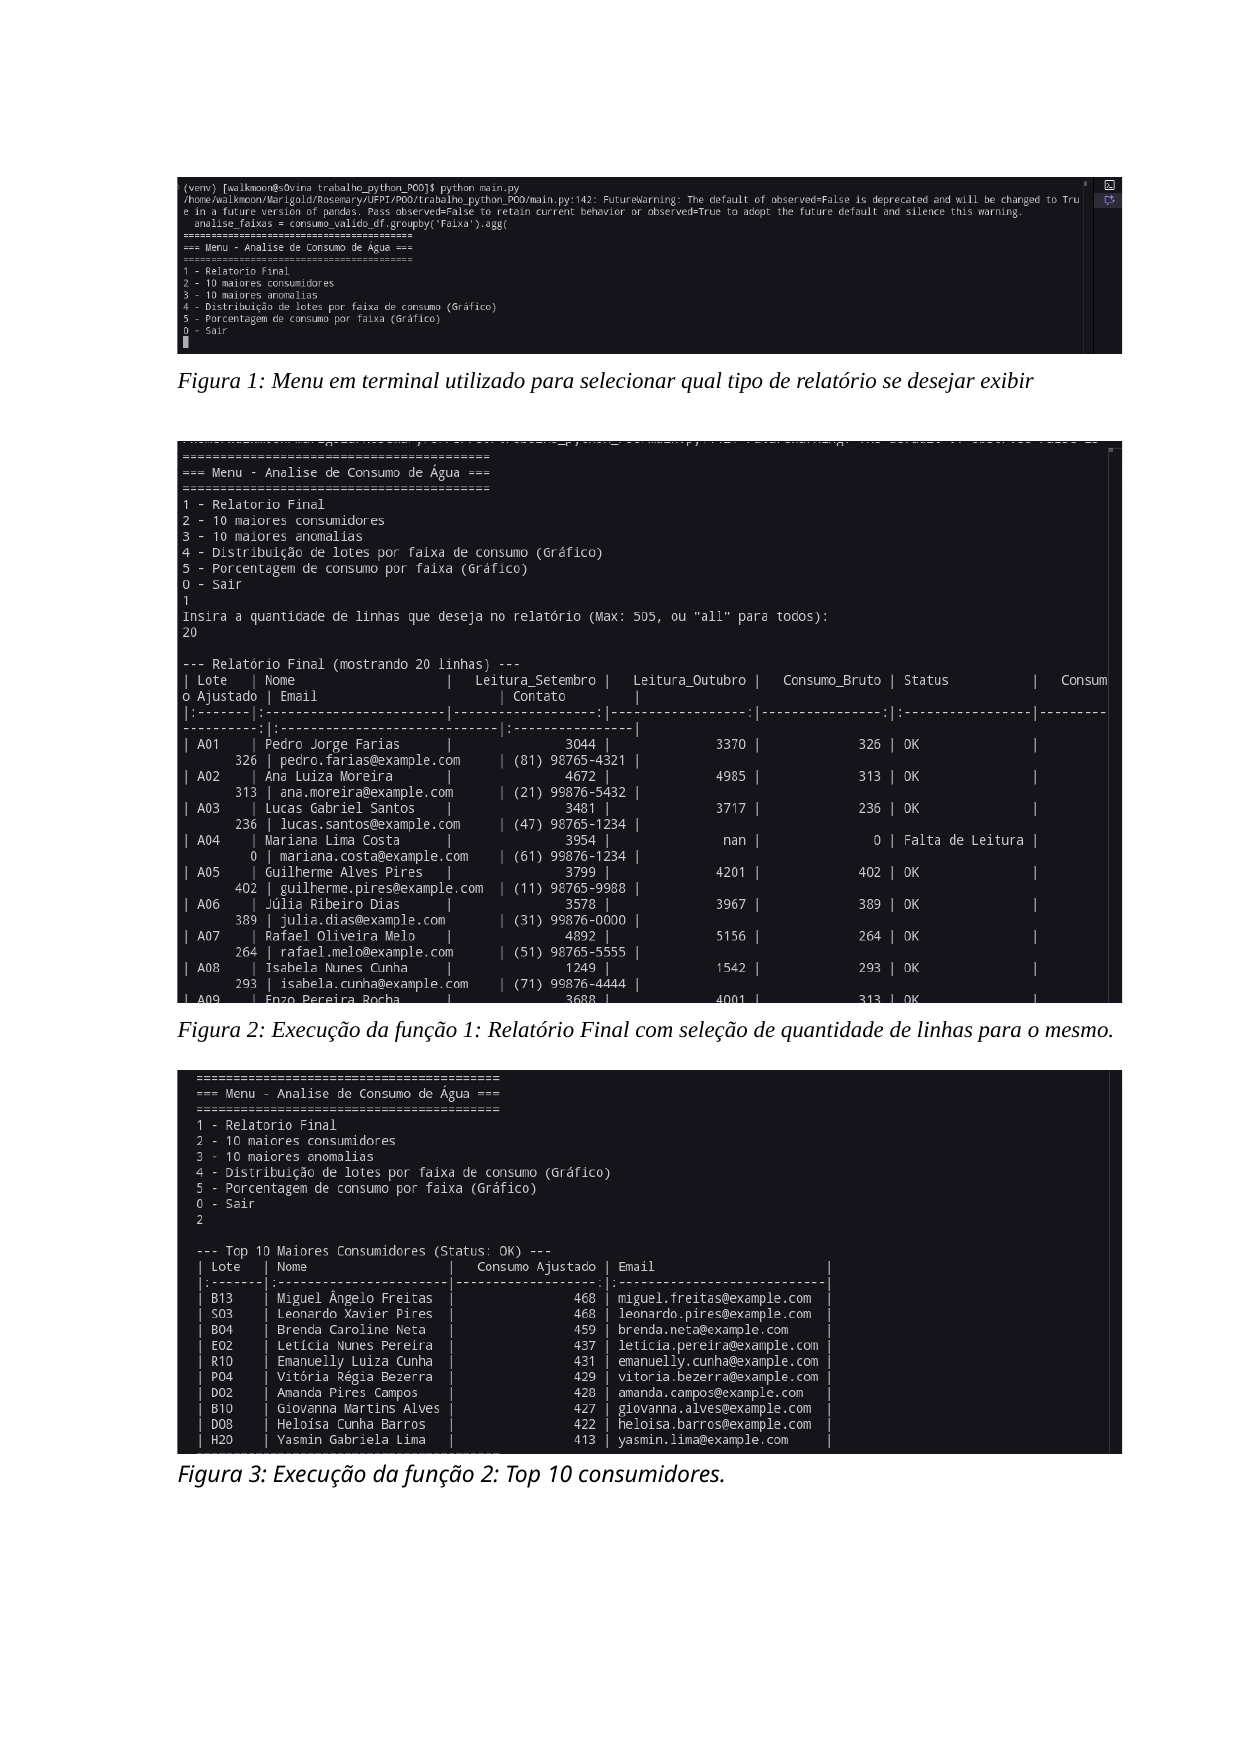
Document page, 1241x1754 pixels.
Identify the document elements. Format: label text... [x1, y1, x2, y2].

picture [177, 441, 1123, 1003]
text Figura 1: Menu em terminal utilizado para selecionar qual tipo de relatório se desejar exibir [177, 354, 1122, 393]
text [177, 421, 1122, 441]
text Figura 3: Execução da função 2: Top 10 consumidores. [177, 1454, 1122, 1490]
picture [177, 177, 1123, 354]
picture [177, 1070, 1123, 1454]
text Figura 2: Execução da função 1: Relatório Final com seleção de quantidade de linhas para o mesmo. [177, 1003, 1122, 1042]
